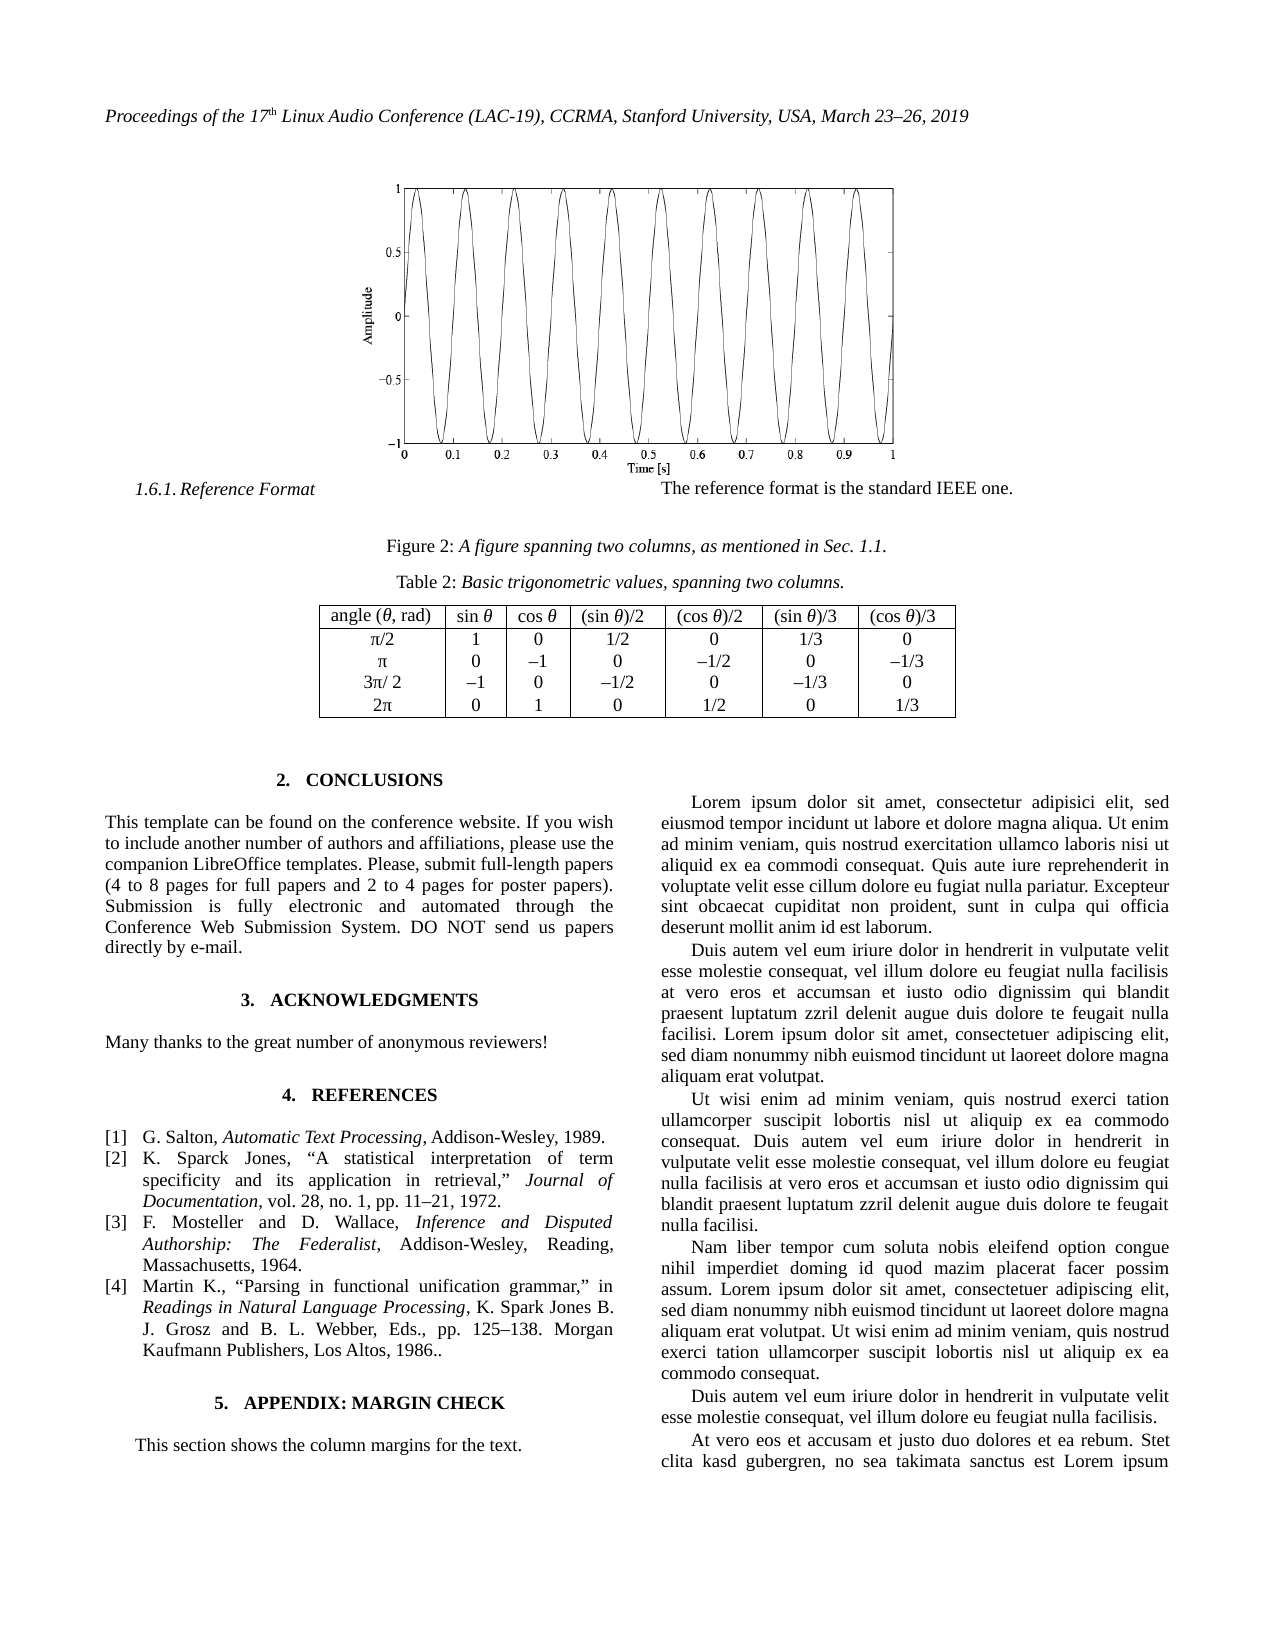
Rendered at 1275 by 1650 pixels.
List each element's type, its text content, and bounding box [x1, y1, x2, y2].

table_cell –1/2 [571, 671, 665, 695]
table_header (sin θ)/3 [763, 606, 858, 628]
text Table 2: Basic trigonometric values, spanning two columns. [103, 571, 1140, 592]
table_cell π [320, 651, 445, 671]
subtitle Appendix: Margin Check [105, 1392, 614, 1413]
text Duis autem vel eum iriure dolor in hendrerit in vulputate velit esse molestie consequat, vel illum dolore eu feugiat nulla facilisis. [661, 1386, 1170, 1427]
table_cell 1 [507, 695, 570, 717]
table_cell π/2 [320, 629, 445, 651]
table_cell 0 [666, 671, 762, 695]
text Ut wisi enim ad minim veniam, quis nostrud exerci tation ullamcorper suscipit lobortis nisl ut aliquip ex ea commodo consequat. Duis autem vel eum iriure dolor in hendrerit in vulputate velit esse molestie consequat, vel illum dolore eu feugiat nulla facilisis at vero eros et accumsan et iusto odio dignissim qui blandit praesent luptatum zzril delenit augue duis dolore te feugait nulla facilisi. [661, 1088, 1170, 1235]
list G. Salton, Automatic Text Processing, Addison-Wesley, 1989. [105, 1126, 614, 1147]
text Nam liber tempor cum soluta nobis eleifend option congue nihil imperdiet doming id quod mazim placerat facer possim assum. Lorem ipsum dolor sit amet, consectetuer adipiscing elit, sed diam nonummy nibh euismod tincidunt ut laoreet dolore magna aliquam erat volutpat. Ut wisi enim ad minim veniam, quis nostrud exerci tation ullamcorper suscipit lobortis nisl ut aliquip ex ea commodo consequat. [661, 1237, 1170, 1383]
table_cell 0 [507, 629, 570, 651]
table_cell 1/2 [666, 695, 762, 717]
table_header (cos θ)/3 [859, 606, 955, 628]
table_cell 1/3 [859, 695, 955, 717]
table_cell 0 [763, 695, 858, 717]
table_cell 3π/ 2 [320, 671, 445, 695]
subtitle Reference Format [134, 164, 614, 499]
text This section shows the column margins for the text. [105, 1434, 614, 1455]
table_header cos θ [507, 606, 570, 628]
list Martin K., “Parsing in functional unification grammar,” in Readings in Natural Language Processing, K. Spark Jones B. J. Grosz and B. L. Webber, Eds., pp. 125–138. Morgan Kaufmann Publishers, Los Altos, 1986.. [105, 1275, 614, 1361]
text At vero eos et accusam et justo duo dolores et ea rebum. Stet clita kasd gubergren, no sea takimata sanctus est Lorem ipsum [661, 1429, 1170, 1471]
text Many thanks to the great number of anonymous reviewers! [105, 1032, 614, 1052]
subtitle CONCLUSIONS [105, 769, 614, 791]
table_cell 0 [763, 651, 858, 671]
text This template can be found on the conference website. If you wish to include another number of authors and affiliations, please use the companion LibreOffice templates. Please, submit full-length papers (4 to 8 pages for full papers and 2 to 4 pages for poster papers). Submission is fully electronic and automated through the Conference Web Submission System. DO NOT send us papers directly by e-mail. [105, 812, 614, 958]
table_cell –1/3 [859, 651, 955, 671]
text The reference format is the standard IEEE one. [661, 164, 1170, 498]
table_cell 0 [571, 695, 665, 717]
table_cell 1/3 [763, 629, 858, 651]
table_cell 0 [446, 651, 506, 671]
table_cell –1/2 [666, 651, 762, 671]
table_cell 0 [859, 671, 955, 695]
table_header angle (θ, rad) [320, 606, 445, 628]
list K. Sparck Jones, “A statistical interpretation of term specificity and its application in retrieval,” Journal of Documentation, vol. 28, no. 1, pp. 11–21, 1972. [105, 1147, 614, 1211]
table_cell 0 [666, 629, 762, 651]
table_cell 0 [859, 629, 955, 651]
text Figure 2: A figure spanning two columns, as mentioned in Sec. 1.1. [135, 534, 1140, 556]
picture [322, 165, 953, 478]
table_cell 2π [320, 695, 445, 717]
table_cell 1/2 [571, 629, 665, 651]
table_header (cos θ)/2 [666, 606, 762, 628]
table_cell 0 [446, 695, 506, 717]
subtitle Acknowledgments [105, 989, 614, 1011]
table_cell –1 [446, 671, 506, 695]
subtitle REFERENCES [105, 1084, 614, 1105]
list F. Mosteller and D. Wallace, Inference and Disputed Authorship: The Federalist, Addison-Wesley, Reading, Massachusetts, 1964. [105, 1211, 614, 1275]
table_cell –1 [507, 651, 570, 671]
table_cell –1/3 [763, 671, 858, 695]
table_header (sin θ)/2 [571, 606, 665, 628]
table_header sin θ [446, 606, 506, 628]
table_cell 0 [507, 671, 570, 695]
text Lorem ipsum dolor sit amet, consectetur adipisici elit, sed eiusmod tempor incidunt ut labore et dolore magna aliqua. Ut enim ad minim veniam, quis nostrud exercitation ullamco laboris nisi ut aliquid ex ea commodi consequat. Quis aute iure reprehenderit in voluptate velit esse cillum dolore eu fugiat nulla pariatur. Excepteur sint obcaecat cupiditat non proident, sunt in culpa qui officia deserunt mollit anim id est laborum. [661, 791, 1170, 938]
table_cell 1 [446, 629, 506, 651]
text Duis autem vel eum iriure dolor in hendrerit in vulputate velit esse molestie consequat, vel illum dolore eu feugiat nulla facilisis at vero eros et accumsan et iusto odio dignissim qui blandit praesent luptatum zzril delenit augue duis dolore te feugait nulla facilisi. Lorem ipsum dolor sit amet, consectetuer adipiscing elit, sed diam nonummy nibh euismod tincidunt ut laoreet dolore magna aliquam erat volutpat. [661, 940, 1170, 1086]
table_cell 0 [571, 651, 665, 671]
